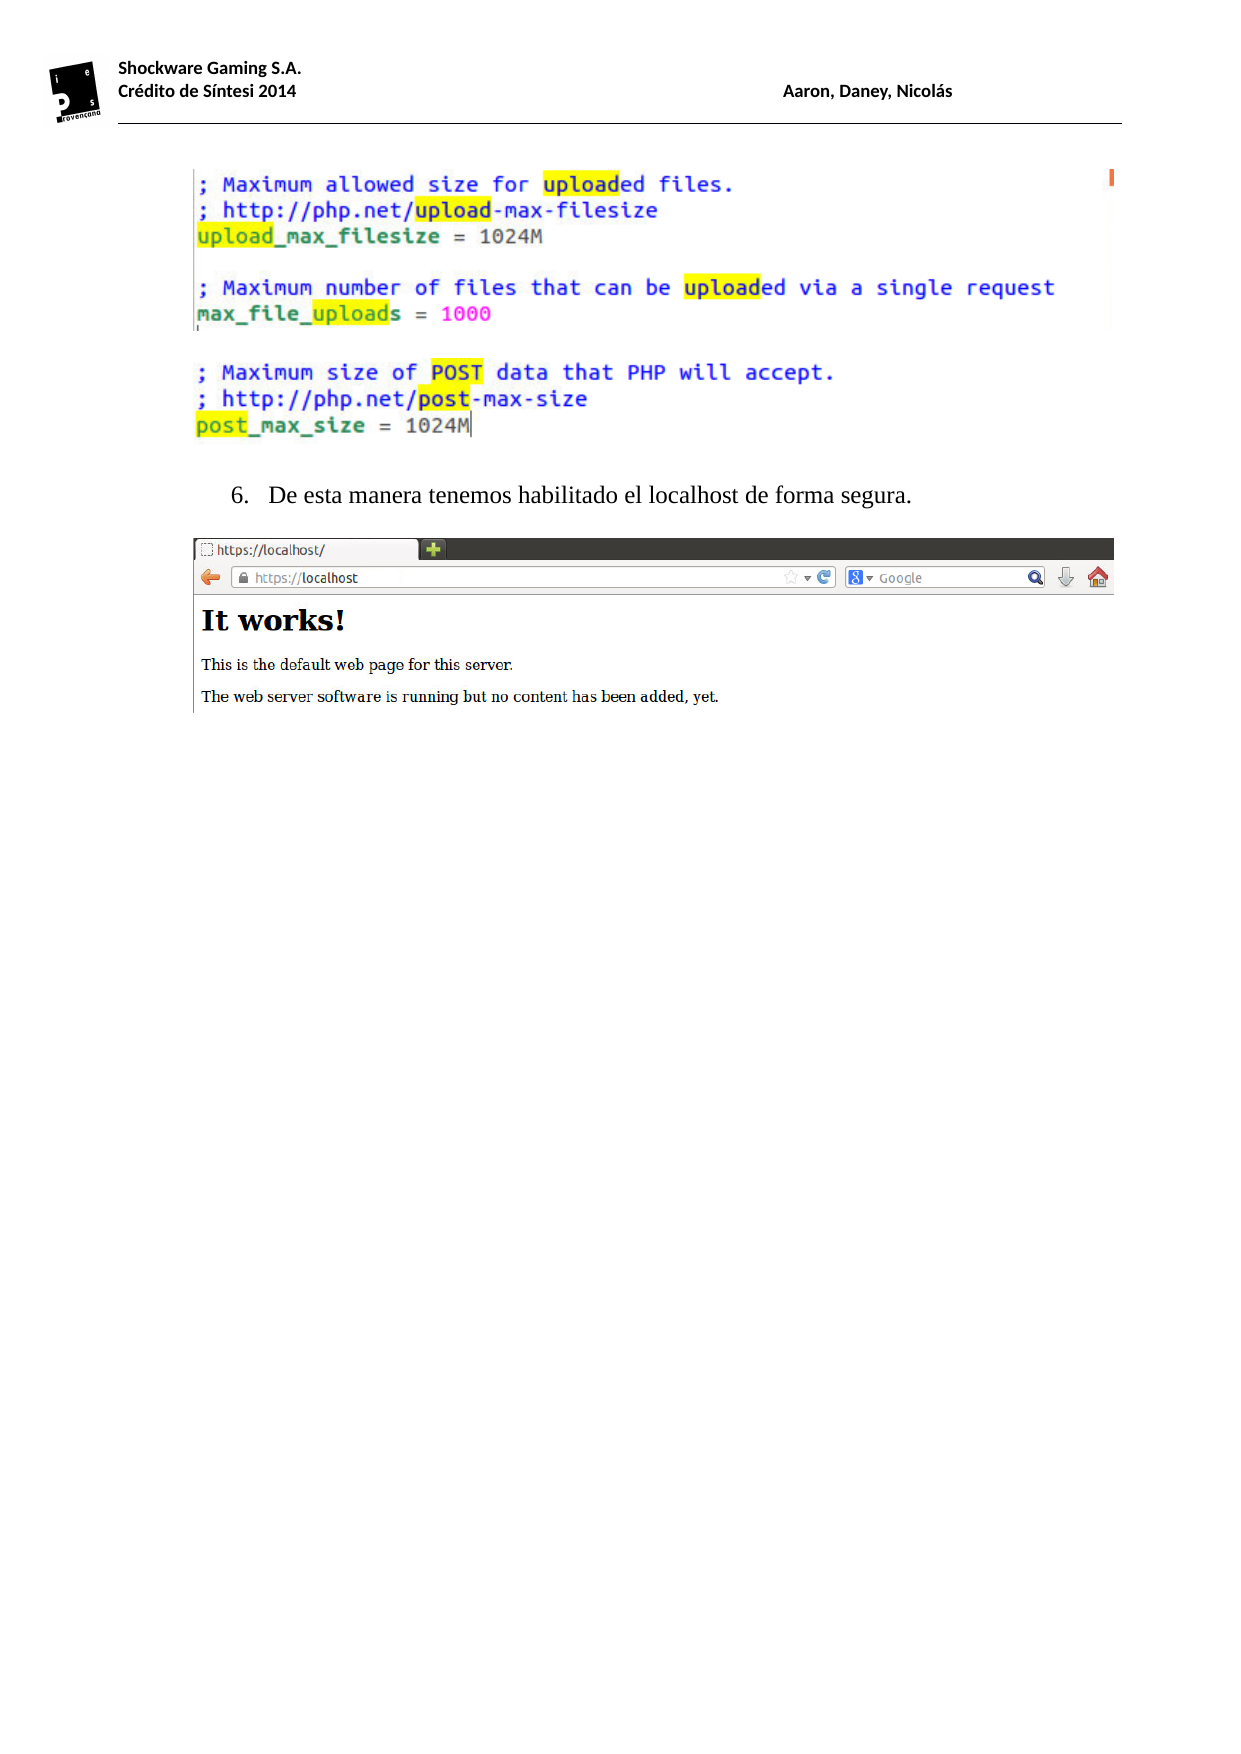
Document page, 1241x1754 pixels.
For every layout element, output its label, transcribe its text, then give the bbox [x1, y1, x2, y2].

picture [193, 538, 1114, 713]
picture [193, 169, 1114, 331]
picture [43, 54, 110, 128]
picture [193, 358, 1114, 452]
list De esta manera tenemos habilitado el localhost de forma segura. [231, 481, 1122, 509]
